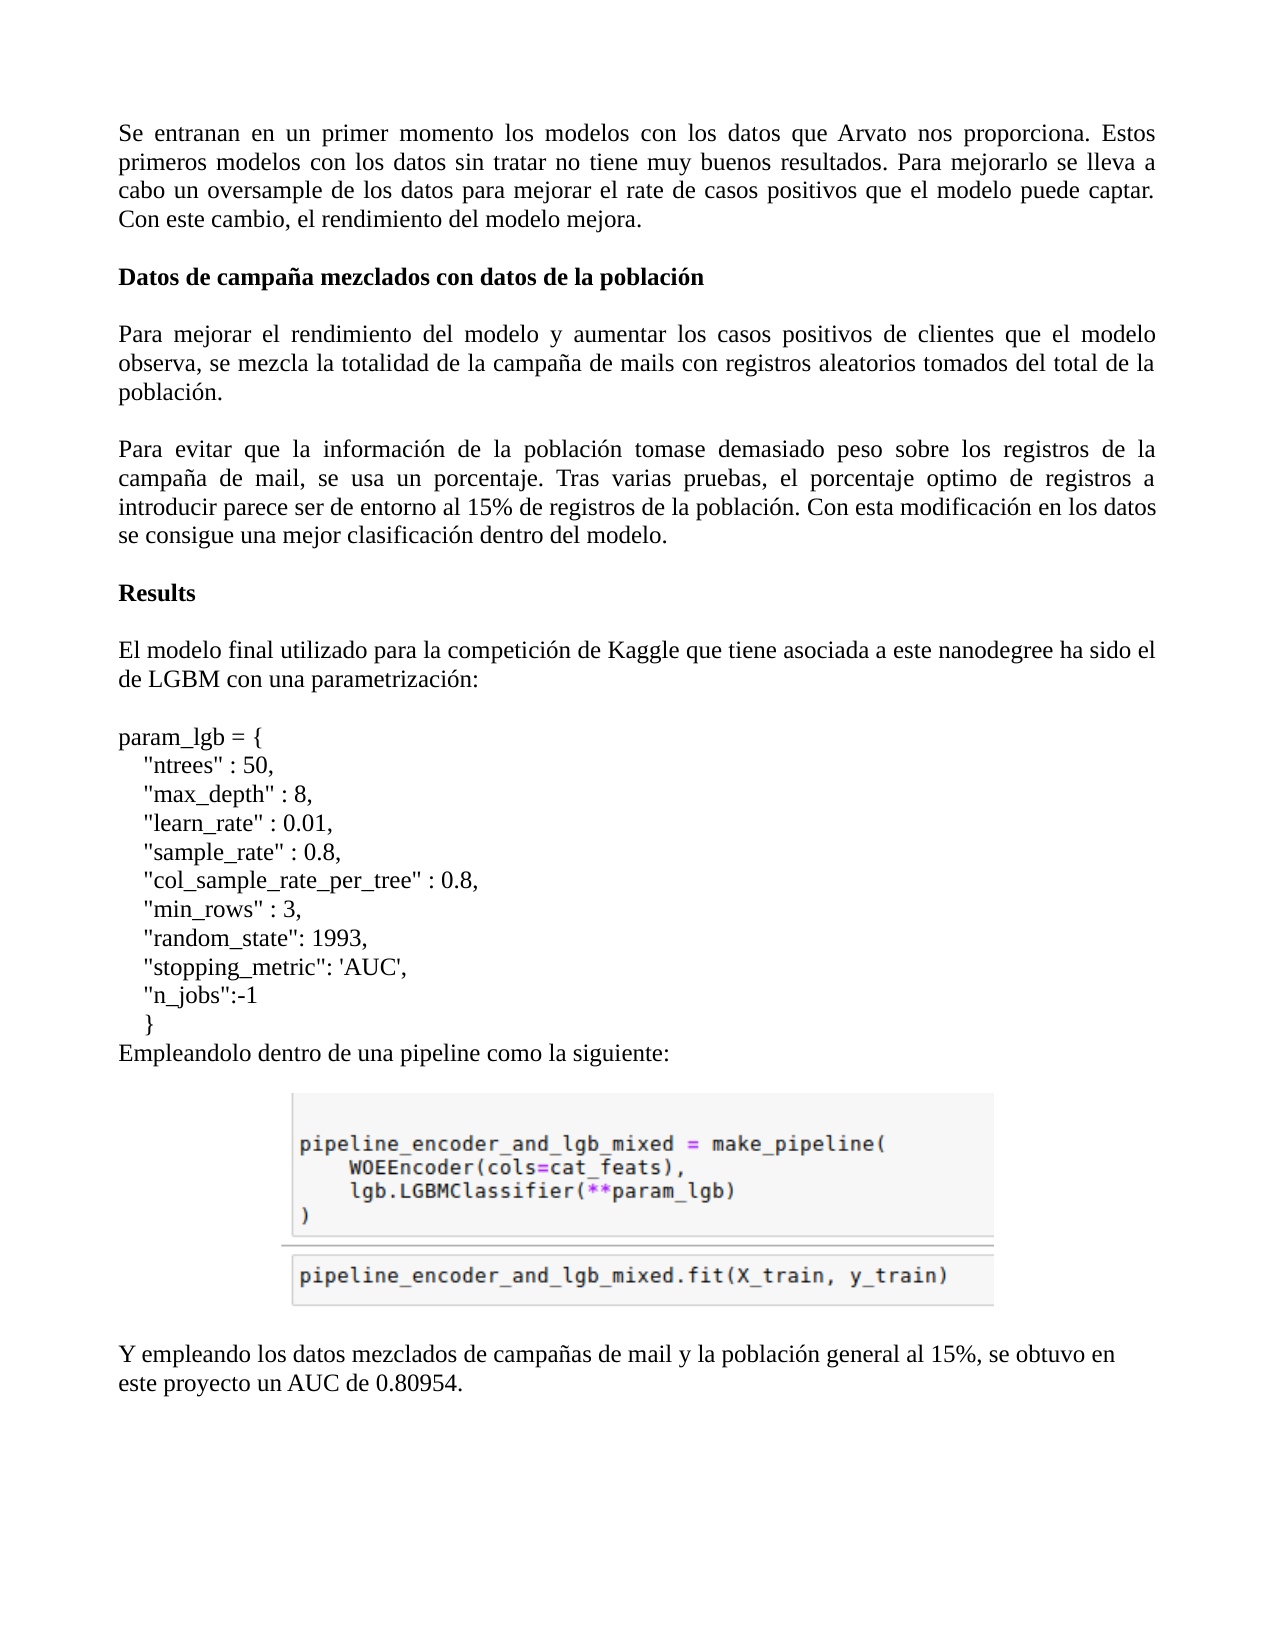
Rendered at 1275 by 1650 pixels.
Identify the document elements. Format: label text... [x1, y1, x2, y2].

text "stopping_metric": 'AUC', [118, 952, 1157, 981]
text "learn_rate" : 0.01, [118, 808, 1157, 837]
text Empleandolo dentro de una pipeline como la siguiente: [118, 1038, 1157, 1067]
text "random_state": 1993, [118, 923, 1157, 952]
text "ntrees" : 50, [118, 751, 1157, 779]
text Y empleando los datos mezclados de campañas de mail y la población general al 15%, se obtuvo en este proyecto un AUC de 0.80954. [118, 1339, 1157, 1397]
text Se entranan en un primer momento los modelos con los datos que Arvato nos proporciona. Estos primeros modelos con los datos sin tratar no tiene muy buenos resultados. Para mejorarlo se lleva a cabo un oversample de los datos para mejorar el rate de casos positivos que el modelo puede captar. Con este cambio, el rendimiento del modelo mejora. [118, 118, 1157, 233]
text param_lgb = { [118, 722, 1157, 751]
text Para evitar que la información de la población tomase demasiado peso sobre los registros de la campaña de mail, se usa un porcentaje. Tras varias pruebas, el porcentaje optimo de registros a introducir parece ser de entorno al 15% de registros de la población. Con esta modificación en los datos se consigue una mejor clasificación dentro del modelo. [118, 434, 1157, 549]
text "sample_rate" : 0.8, [118, 837, 1157, 866]
text "min_rows" : 3, [118, 894, 1157, 923]
text "col_sample_rate_per_tree" : 0.8, [118, 866, 1157, 894]
text El modelo final utilizado para la competición de Kaggle que tiene asociada a este nanodegree ha sido el de LGBM con una parametrización: [118, 636, 1157, 693]
text "n_jobs":-1 [118, 981, 1157, 1009]
text Results [118, 578, 1157, 607]
text Para mejorar el rendimiento del modelo y aumentar los casos positivos de clientes que el modelo observa, se mezcla la totalidad de la campaña de mails con registros aleatorios tomados del total de la población. [118, 319, 1157, 406]
picture [281, 1093, 994, 1311]
text "max_depth" : 8, [118, 779, 1157, 808]
text } [118, 1009, 1157, 1038]
text Datos de campaña mezclados con datos de la población [118, 262, 1157, 291]
